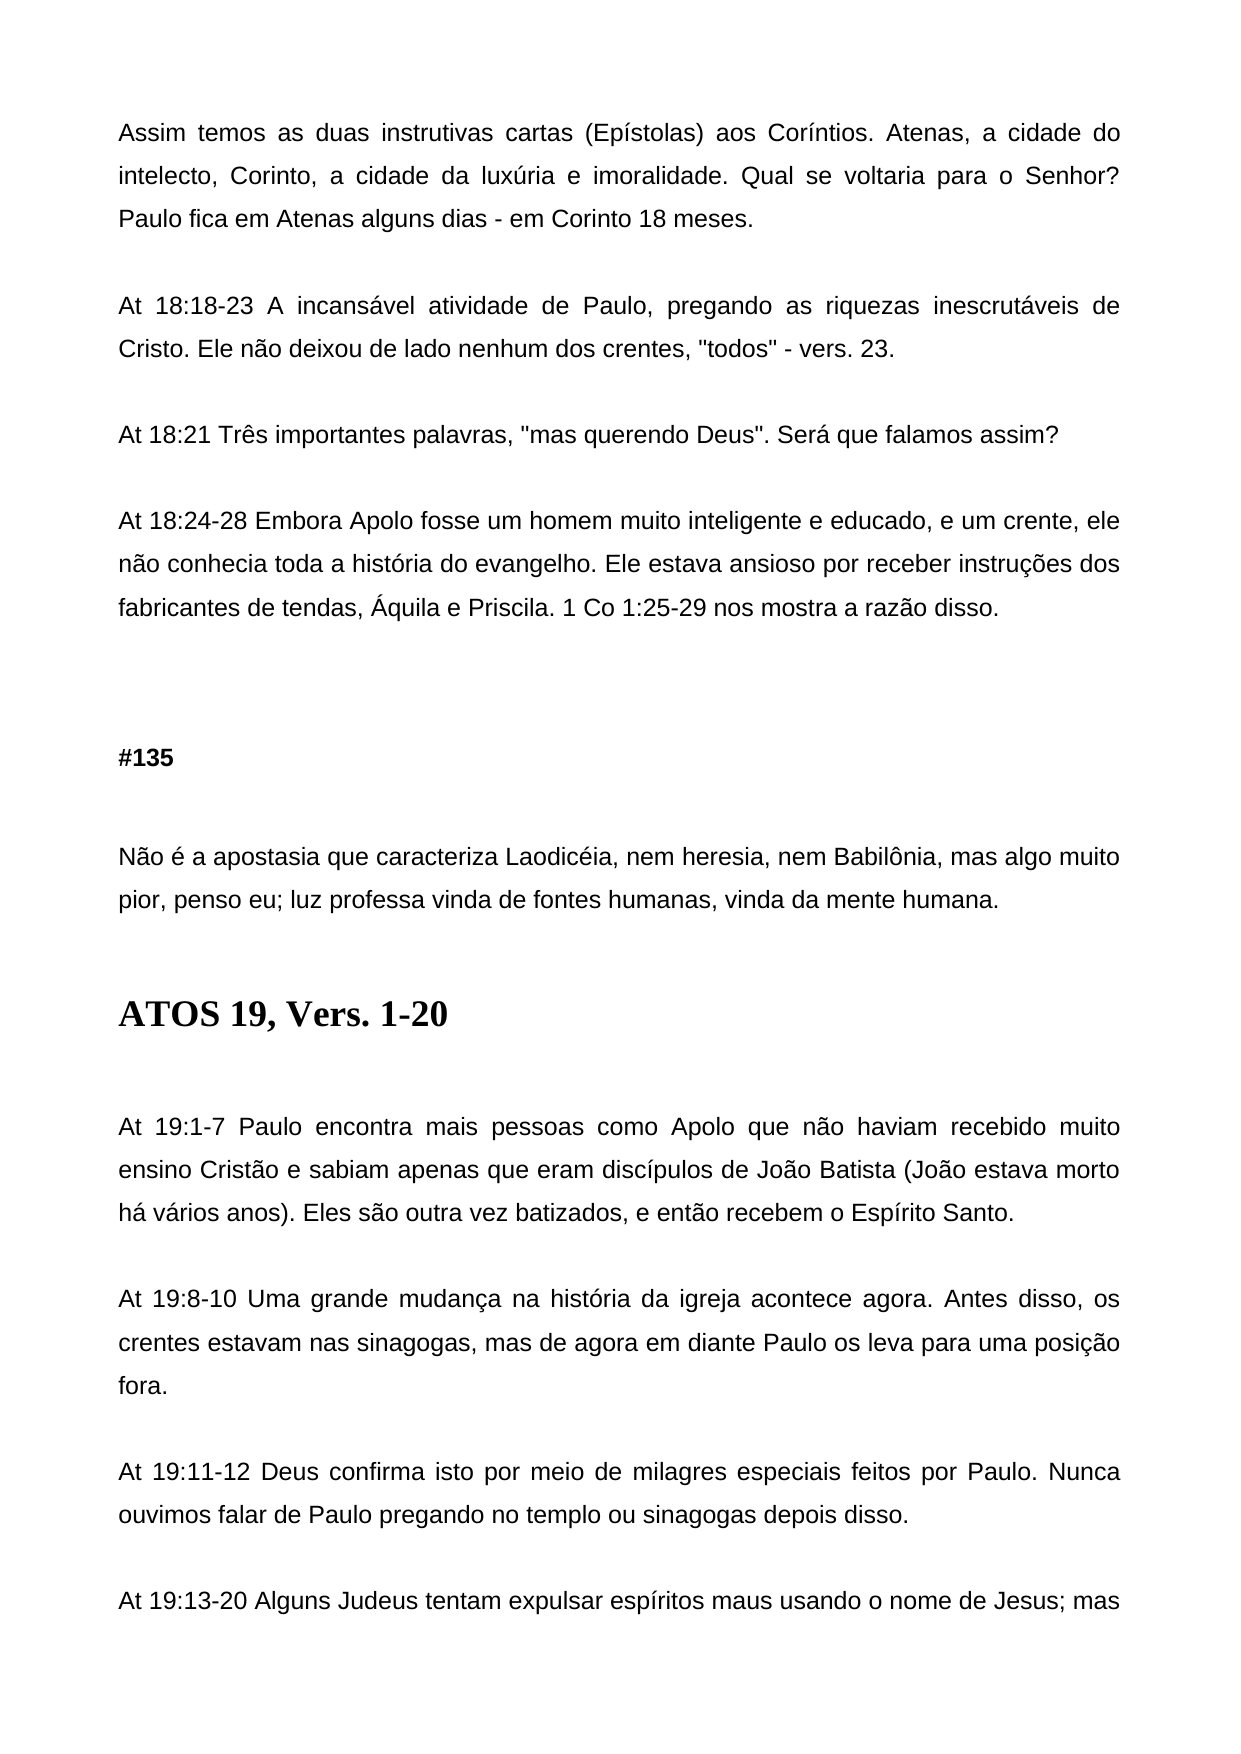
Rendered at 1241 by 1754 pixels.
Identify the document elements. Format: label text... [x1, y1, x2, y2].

text At 18:21 Três importantes palavras, "mas querendo Deus". Será que falamos assim? [118, 420, 1122, 449]
text Assim temos as duas instrutivas cartas (Epístolas) aos Coríntios. Atenas, a cidade do intelecto, Corinto, a cidade da luxúria e imoralidade. Qual se voltaria para o Senhor? Paulo fica em Atenas alguns dias - em Corinto 18 meses. [118, 118, 1122, 233]
subtitle ATOS 19, Vers. 1-20 [118, 992, 1122, 1035]
text At 19:8-10 Uma grande mudança na história da igreja acontece agora. Antes disso, os crentes estavam nas sinagogas, mas de agora em diante Paulo os leva para uma posição fora. [118, 1284, 1122, 1399]
subtitle #135 [118, 743, 1122, 771]
text Não é a apostasia que caracteriza Laodicéia, nem heresia, nem Babilônia, mas algo muito pior, penso eu; luz professa vinda de fontes humanas, vinda da mente humana. [118, 841, 1122, 913]
text At 18:18-23 A incansável atividade de Paulo, pregando as riquezas inescrutáveis de Cristo. Ele não deixou de lado nenhum dos crentes, "todos" - vers. 23. [118, 291, 1122, 362]
text At 19:1-7 Paulo encontra mais pessoas como Apolo que não haviam recebido muito ensino Cristão e sabiam apenas que eram discípulos de João Batista (João estava morto há vários anos). Eles são outra vez batizados, e então recebem o Espírito Santo. [118, 1112, 1122, 1227]
text At 19:13-20 Alguns Judeus tentam expulsar espíritos maus usando o nome de Jesus; mas [118, 1586, 1122, 1615]
text At 18:24-28 Embora Apolo fosse um homem muito inteligente e educado, e um crente, ele não conhecia toda a história do evangelho. Ele estava ansioso por receber instruções dos fabricantes de tendas, Áquila e Priscila. 1 Co 1:25-29 nos mostra a razão disso. [118, 506, 1122, 621]
text At 19:11-12 Deus confirma isto por meio de milagres especiais feitos por Paulo. Nunca ouvimos falar de Paulo pregando no templo ou sinagogas depois disso. [118, 1457, 1122, 1529]
